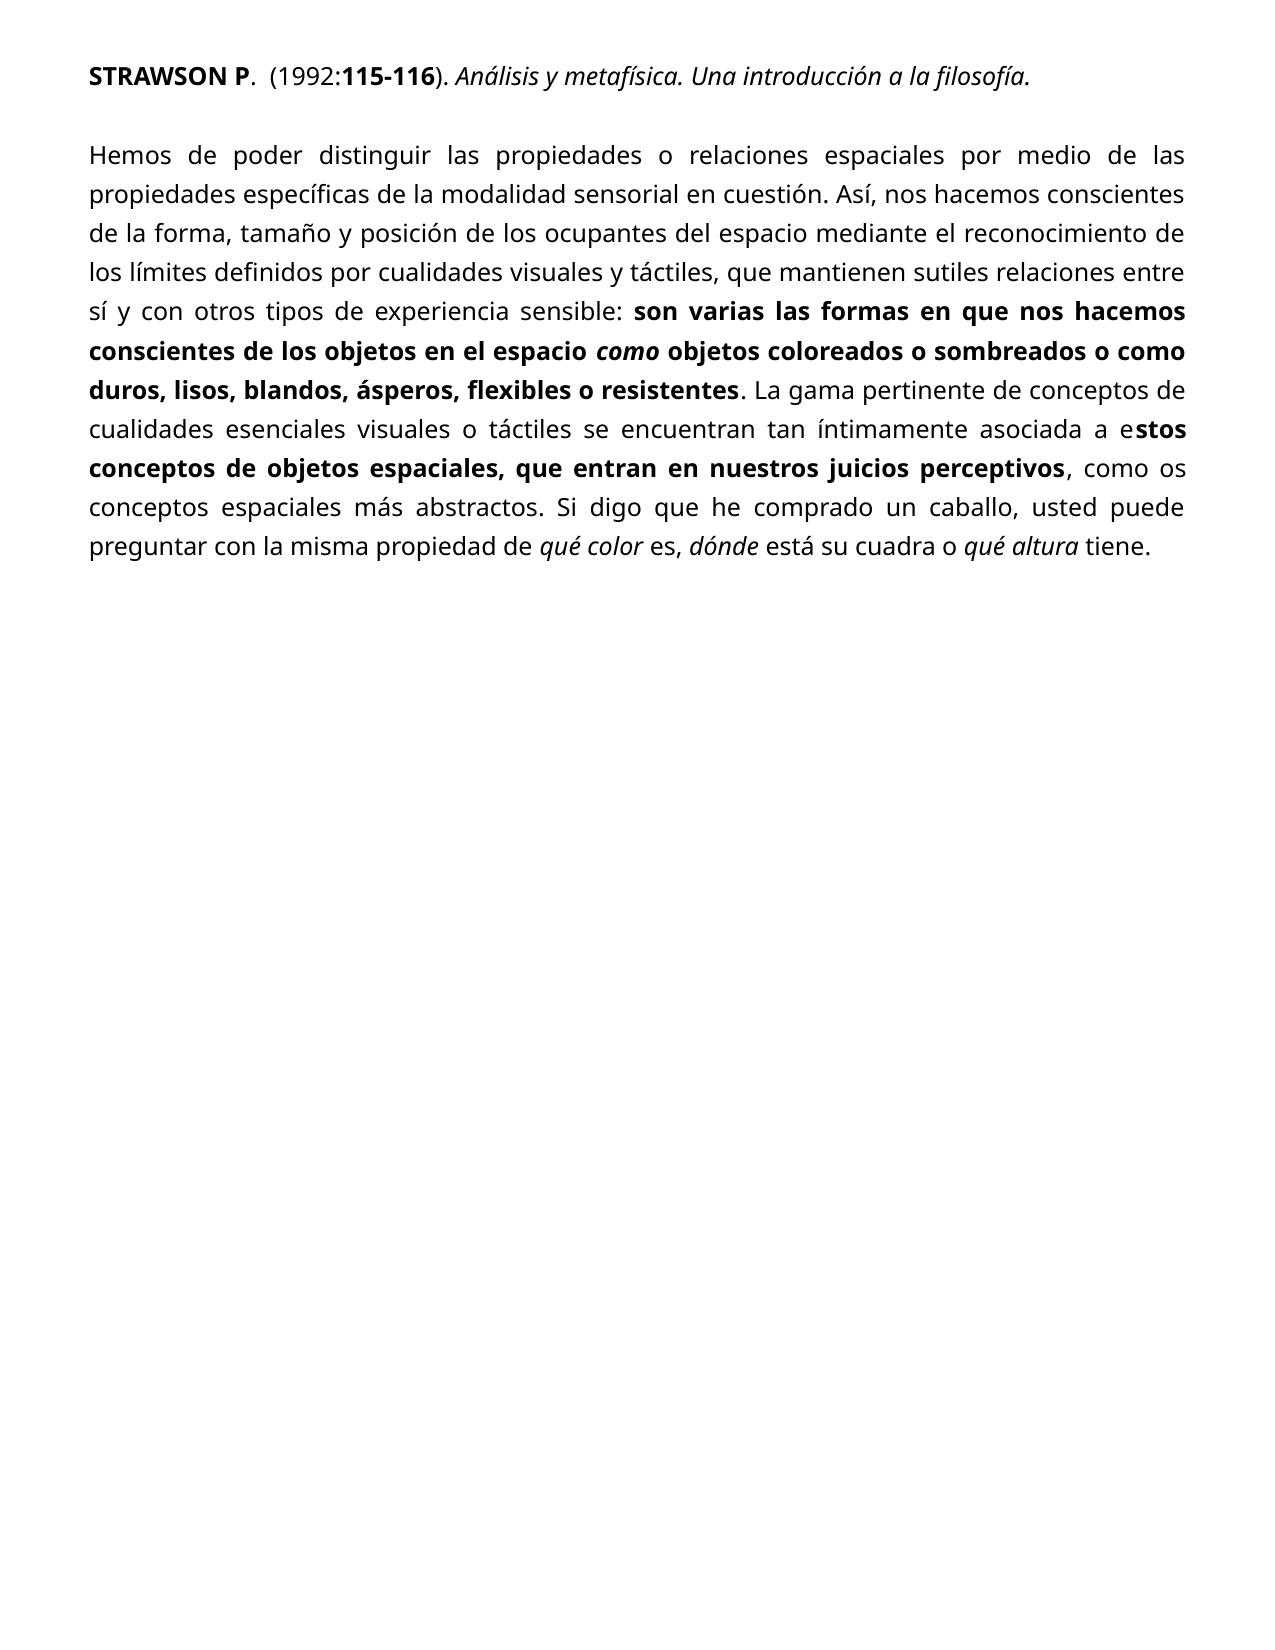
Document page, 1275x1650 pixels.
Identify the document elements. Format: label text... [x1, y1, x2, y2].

text STRAWSON P. (1992:115-116). Análisis y metafísica. Una introducción a la filosofía. [88, 59, 1186, 93]
text Hemos de poder distinguir las propiedades o relaciones espaciales por medio de las propiedades específicas de la modalidad sensorial en cuestión. Así, nos hacemos conscientes de la forma, tamaño y posición de los ocupantes del espacio mediante el reconocimiento de los límites definidos por cualidades visuales y táctiles, que mantienen sutiles relaciones entre sí y con otros tipos de experiencia sensible: son varias las formas en que nos hacemos conscientes de los objetos en el espacio como objetos coloreados o sombreados o como duros, lisos, blandos, ásperos, flexibles o resistentes. La gama pertinente de conceptos de cualidades esenciales visuales o táctiles se encuentran tan íntimamente asociada a estos conceptos de objetos espaciales, que entran en nuestros juicios perceptivos, como os conceptos espaciales más abstractos. Si digo que he comprado un caballo, usted puede preguntar con la misma propiedad de qué color es, dónde está su cuadra o qué altura tiene. [88, 137, 1186, 563]
